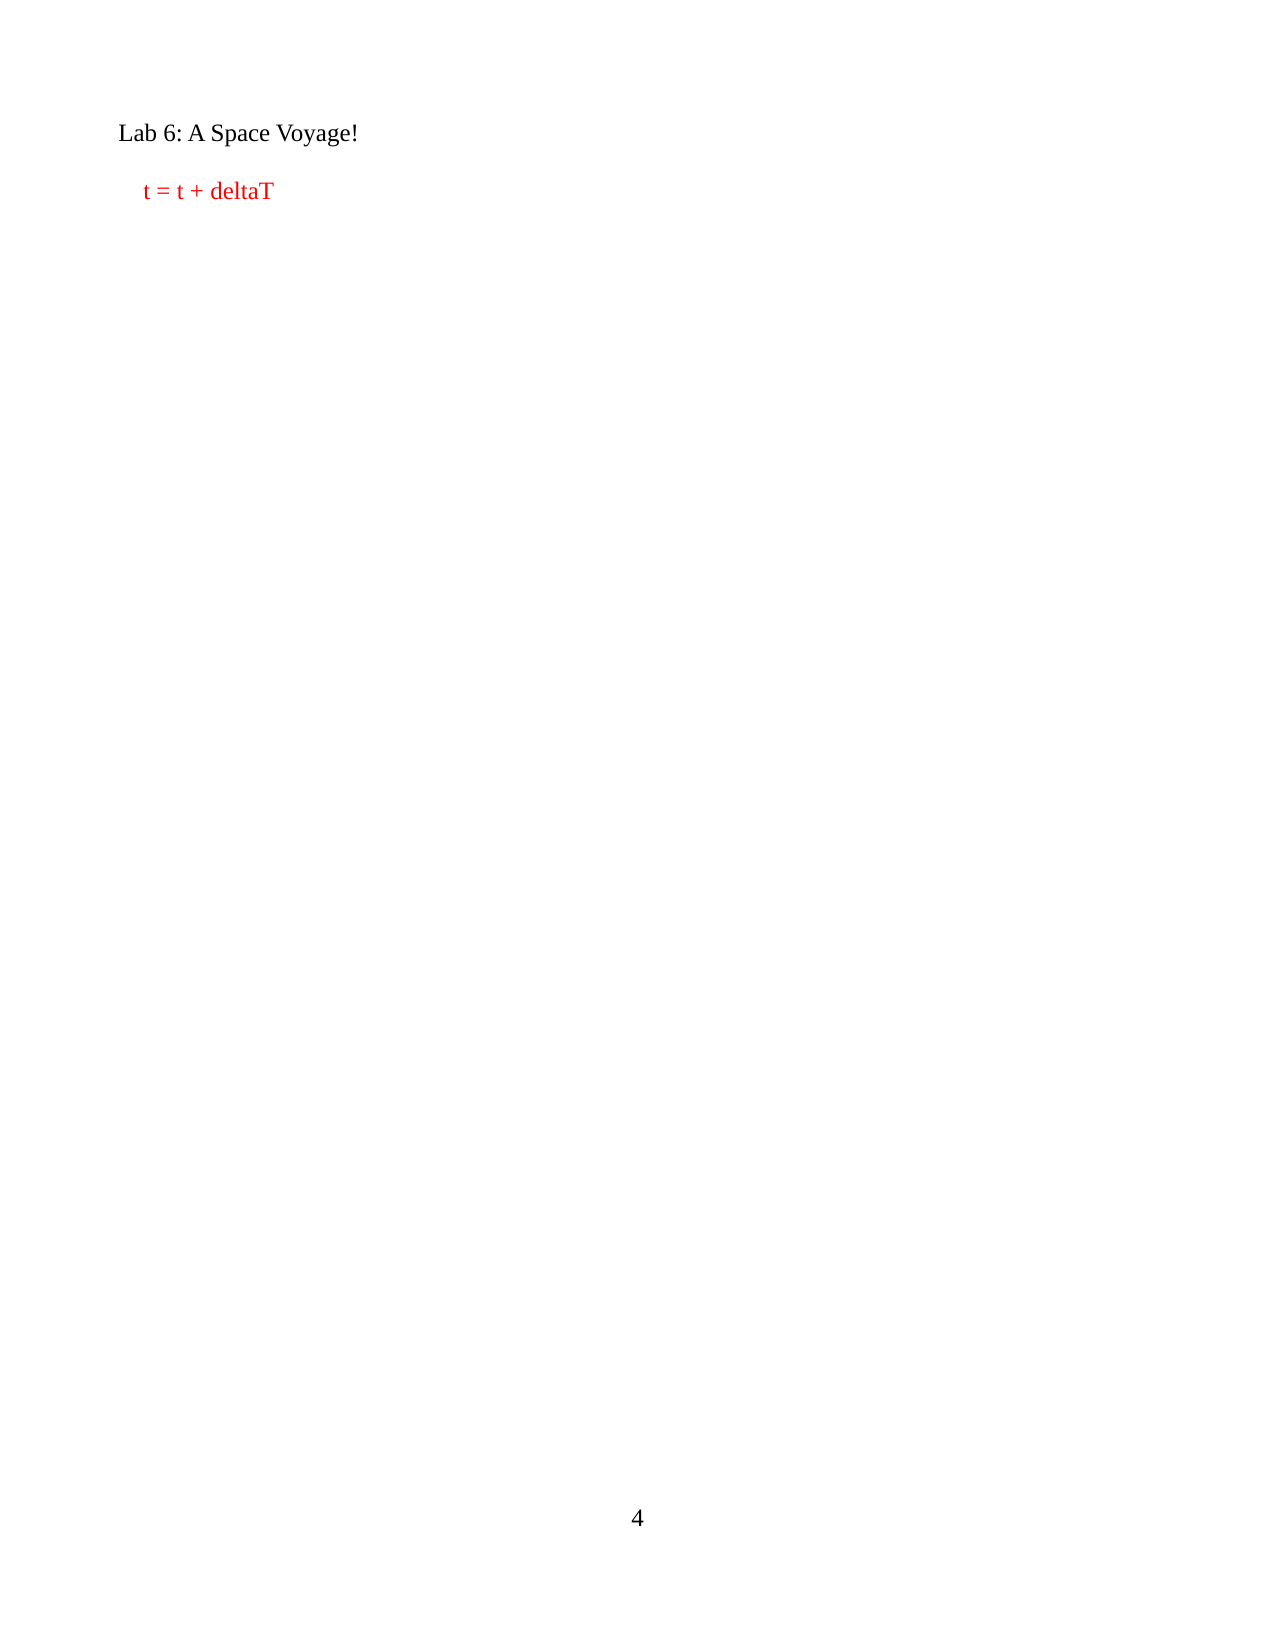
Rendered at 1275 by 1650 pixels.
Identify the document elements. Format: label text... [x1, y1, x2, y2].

text t = t + deltaT [118, 176, 1157, 205]
